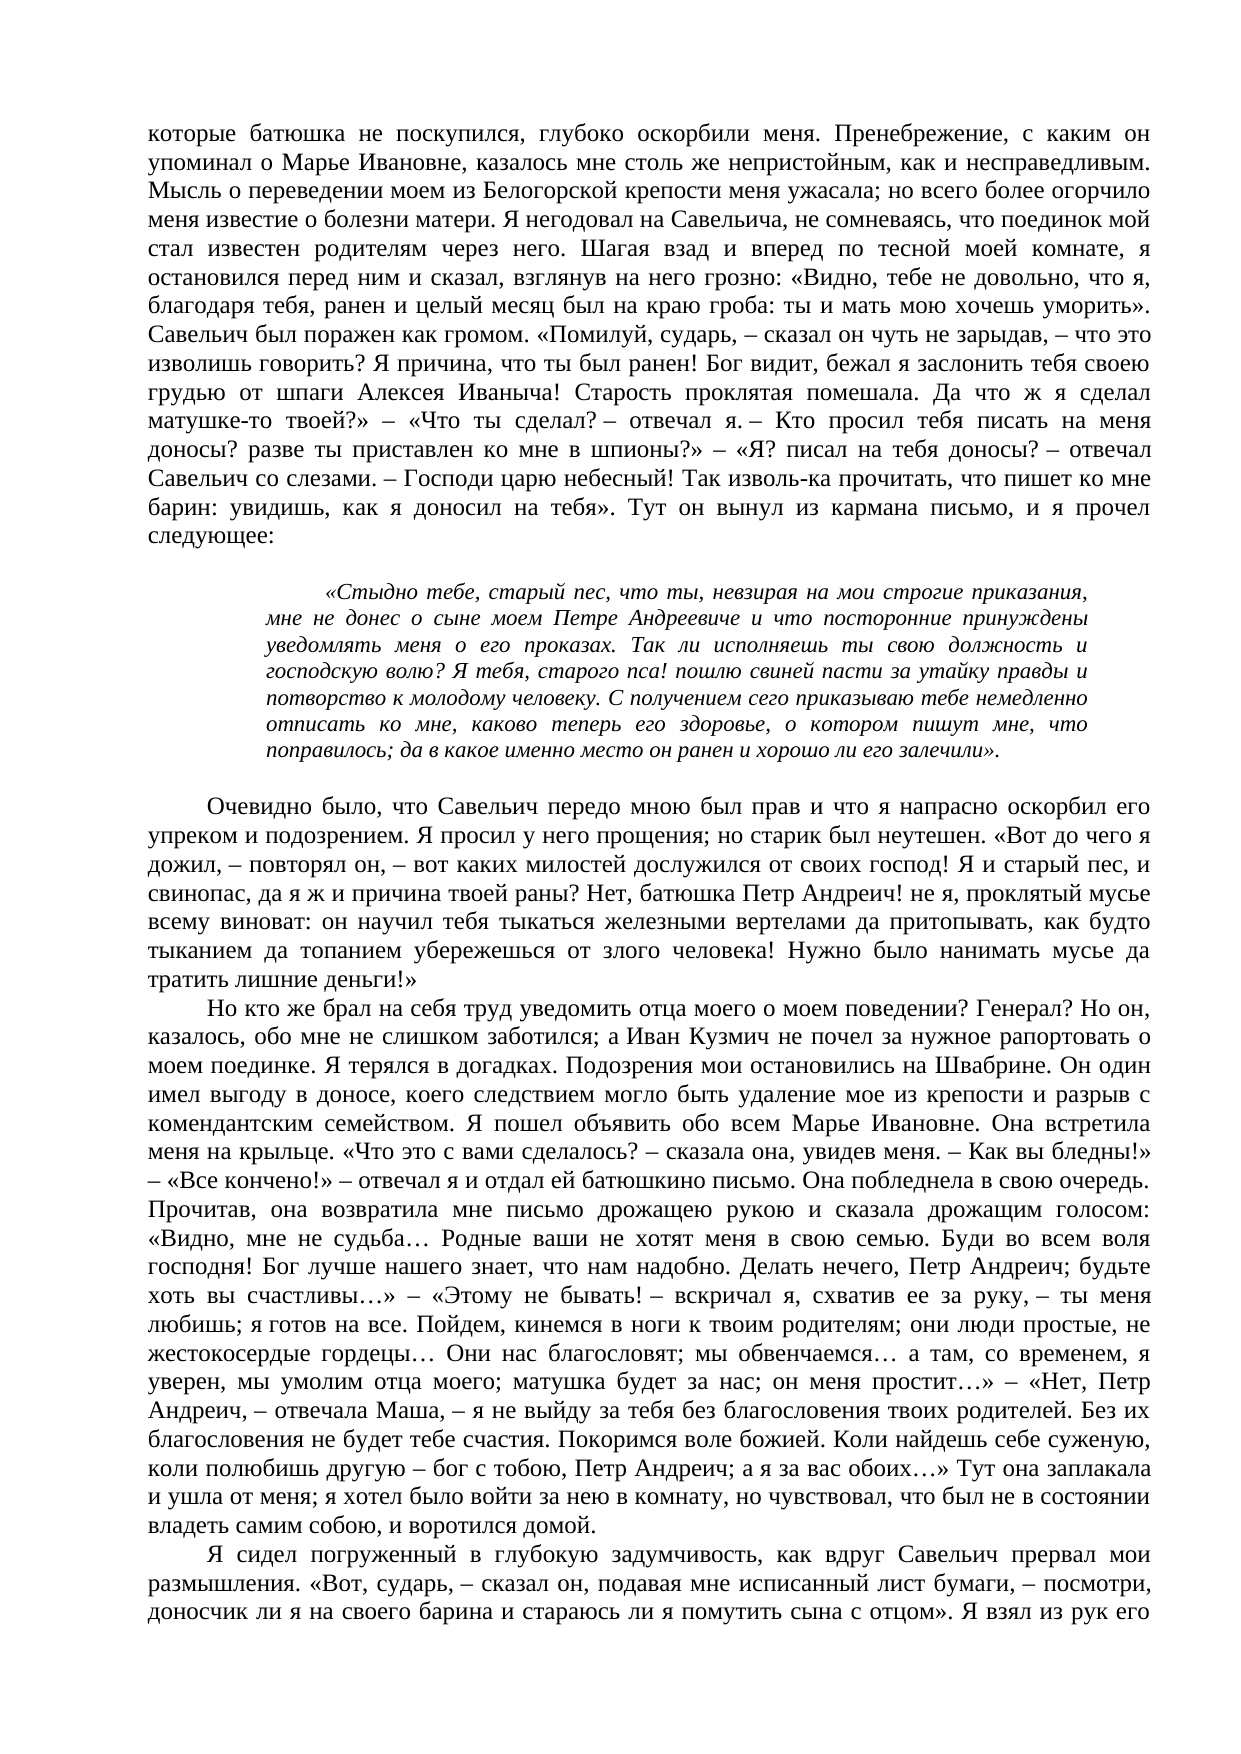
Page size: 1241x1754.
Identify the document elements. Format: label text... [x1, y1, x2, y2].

text Очевидно было, что Савельич передо мною был прав и что я напрасно оскорбил его упреком и подозрением. Я просил у него прощения; но старик был неутешен. «Вот до чего я дожил, – повторял он, – вот каких милостей дослужился от своих господ! Я и старый пес, и свинопас, да я ж и причина твоей раны? Нет, батюшка Петр Андреич! не я, проклятый мусье всему виноват: он научил тебя тыкаться железными вертелами да притопывать, как будто тыканием да топанием убережешься от злого человека! Нужно было нанимать мусье да тратить лишние деньги!» [148, 791, 1152, 993]
text Но кто же брал на себя труд уведомить отца моего о моем поведении? Генерал? Но он, казалось, обо мне не слишком заботился; а Иван Кузмич не почел за нужное рапортовать о моем поединке. Я терялся в догадках. Подозрения мои остановились на Швабрине. Он один имел выгоду в доносе, коего следствием могло быть удаление мое из крепости и разрыв с комендантским семейством. Я пошел объявить обо всем Марье Ивановне. Она встретила меня на крыльце. «Что это с вами сделалось? – сказала она, увидев меня. – Как вы бледны!» – «Все кончено!» – отвечал я и отдал ей батюшкино письмо. Она побледнела в свою очередь. Прочитав, она возвратила мне письмо дрожащею рукою и сказала дрожащим голосом: «Видно, мне не судьба… Родные ваши не хотят меня в свою семью. Буди во всем воля господня! Бог лучше нашего знает, что нам надобно. Делать нечего, Петр Андреич; будьте хоть вы счастливы…» – «Этому не бывать! – вскричал я, схватив ее за руку, – ты меня любишь; я готов на все. Пойдем, кинемся в ноги к твоим родителям; они люди простые, не жестокосердые гордецы… Они нас благословят; мы обвенчаемся… а там, со временем, я уверен, мы умолим отца моего; матушка будет за нас; он меня простит…» – «Нет, Петр Андреич, – отвечала Маша, – я не выйду за тебя без благословения твоих родителей. Без их благословения не будет тебе счастия. Покоримся воле божией. Коли найдешь себе суженую, коли полюбишь другую – бог с тобою, Петр Андреич; а я за вас обоих…» Тут она заплакала и ушла от меня; я хотел было войти за нею в комнату, но чувствовал, что был не в состоянии владеть самим собою, и воротился домой. [148, 993, 1152, 1539]
text которые батюшка не поскупился, глубоко оскорбили меня. Пренебрежение, с каким он упоминал о Марье Ивановне, казалось мне столь же непристойным, как и несправедливым. Мысль о переведении моем из Белогорской крепости меня ужасала; но всего более огорчило меня известие о болезни матери. Я негодовал на Савельича, не сомневаясь, что поединок мой стал известен родителям через него. Шагая взад и вперед по тесной моей комнате, я остановился перед ним и сказал, взглянув на него грозно: «Видно, тебе не довольно, что я, благодаря тебя, ранен и целый месяц был на краю гроба: ты и мать мою хочешь уморить». Савельич был поражен как громом. «Помилуй, сударь, – сказал он чуть не зарыдав, – что это изволишь говорить? Я причина, что ты был ранен! Бог видит, бежал я заслонить тебя своею грудью от шпаги Алексея Иваныча! Старость проклятая помешала. Да что ж я сделал матушке‑то твоей?» – «Что ты сделал? – отвечал я. – Кто просил тебя писать на меня доносы? разве ты приставлен ко мне в шпионы?» – «Я? писал на тебя доносы? – отвечал Савельич со слезами. – Господи царю небесный! Так изволь‑ка прочитать, что пишет ко мне барин: увидишь, как я доносил на тебя». Тут он вынул из кармана письмо, и я прочел следующее: [148, 118, 1152, 549]
text «Стыдно тебе, старый пес, что ты, невзирая на мои строгие приказания, мне не донес о сыне моем Петре Андреевиче и что посторонние принуждены уведомлять меня о его проказах. Так ли исполняешь ты свою должность и господскую волю? Я тебя, старого пса! пошлю свиней пасти за утайку правды и потворство к молодому человеку. С получением сего приказываю тебе немедленно отписать ко мне, каково теперь его здоровье, о котором пишут мне, что поправилось; да в какое именно место он ранен и хорошо ли его залечили». [266, 578, 1089, 763]
text Я сидел погруженный в глубокую задумчивость, как вдруг Савельич прервал мои размышления. «Вот, сударь, – сказал он, подавая мне исписанный лист бумаги, – посмотри, доносчик ли я на своего барина и стараюсь ли я помутить сына с отцом». Я взял из рук его [148, 1539, 1152, 1625]
